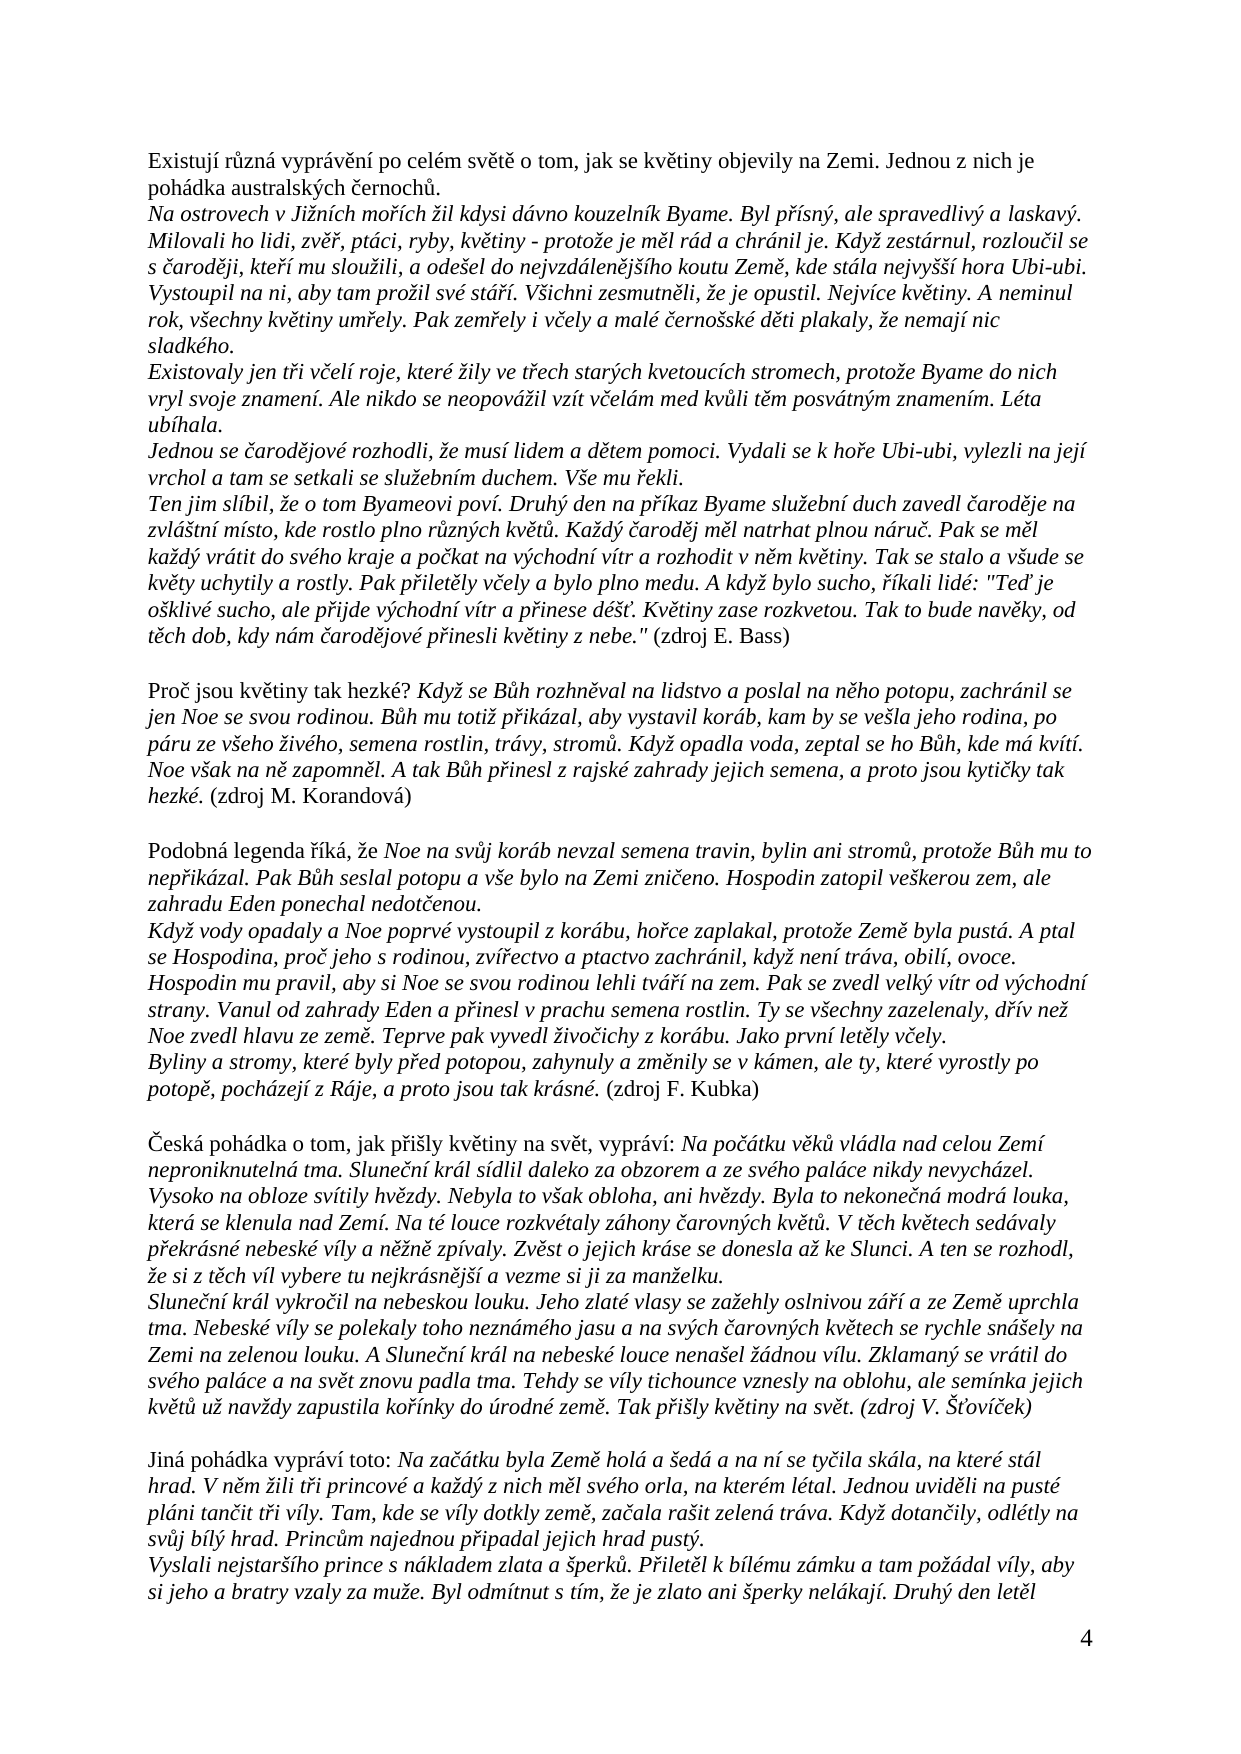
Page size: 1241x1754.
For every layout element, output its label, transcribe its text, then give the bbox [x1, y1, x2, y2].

text Podobná legenda říká, že Noe na svůj koráb nevzal semena travin, bylin ani stromů, protože Bůh mu to nepřikázal. Pak Bůh seslal potopu a vše bylo na Zemi zničeno. Hospodin zatopil veškerou zem, ale zahradu Eden ponechal nedotčenou. [148, 838, 1093, 917]
text Česká pohádka o tom, jak přišly květiny na svět, vypráví: Na počátku věků vládla nad celou Zemí neproniknutelná tma. Sluneční král sídlil daleko za obzorem a ze svého paláce nikdy nevycházel. Vysoko na obloze svítily hvězdy. Nebyla to však obloha, ani hvězdy. Byla to nekonečná modrá louka, která se klenula nad Zemí. Na té louce rozkvétaly záhony čarovných květů. V těch květech sedávaly překrásné nebeské víly a něžně zpívaly. Zvěst o jejich kráse se donesla až ke Slunci. A ten se rozhodl, že si z těch víl vybere tu nejkrásnější a vezme si ji za manželku. [148, 1130, 1093, 1288]
text Na ostrovech v Jižních mořích žil kdysi dávno kouzelník Byame. Byl přísný, ale spravedlivý a laskavý. Milovali ho lidi, zvěř, ptáci, ryby, květiny - protože je měl rád a chránil je. Když zestárnul, rozloučil se s čaroději, kteří mu sloužili, a odešel do nejvzdálenějšího koutu Země, kde stála nejvyšší hora Ubi-ubi. Vystoupil na ni, aby tam prožil své stáří. Všichni zesmutněli, že je opustil. Nejvíce květiny. A neminul rok, všechny květiny umřely. Pak zemřely i včely a malé černošské děti plakaly, že nemají nic sladkého. [148, 200, 1093, 358]
text Byliny a stromy, které byly před potopou, zahynuly a změnily se v kámen, ale ty, které vyrostly po potopě, pocházejí z Ráje, a proto jsou tak krásné. (zdroj F. Kubka) [148, 1048, 1093, 1101]
text Když vody opadaly a Noe poprvé vystoupil z korábu, hořce zaplakal, protože Země byla pustá. A ptal se Hospodina, proč jeho s rodinou, zvířectvo a ptactvo zachránil, když není tráva, obilí, ovoce. Hospodin mu pravil, aby si Noe se svou rodinou lehli tváří na zem. Pak se zvedl velký vítr od východní strany. Vanul od zahrady Eden a přinesl v prachu semena rostlin. Ty se všechny zazelenaly, dřív než Noe zvedl hlavu ze země. Teprve pak vyvedl živočichy z korábu. Jako první letěly včely. [148, 917, 1093, 1048]
text Ten jim slíbil, že o tom Byameovi poví. Druhý den na příkaz Byame služební duch zavedl čaroděje na zvláštní místo, kde rostlo plno různých květů. Každý čaroděj měl natrhat plnou náruč. Pak se měl každý vrátit do svého kraje a počkat na východní vítr a rozhodit v něm květiny. Tak se stalo a všude se květy uchytily a rostly. Pak přiletěly včely a bylo plno medu. A když bylo sucho, říkali lidé: "Teď je ošklivé sucho, ale přijde východní vítr a přinese déšť. Květiny zase rozkvetou. Tak to bude navěky, od těch dob, kdy nám čarodějové přinesli květiny z nebe." (zdroj E. Bass) [148, 490, 1093, 648]
text Jiná pohádka vypráví toto: Na začátku byla Země holá a šedá a na ní se tyčila skála, na které stál hrad. V něm žili tři princové a každý z nich měl svého orla, na kterém létal. Jednou uviděli na pusté pláni tančit tři víly. Tam, kde se víly dotkly země, začala rašit zelená tráva. Když dotančily, odlétly na svůj bílý hrad. Princům najednou připadal jejich hrad pustý. [148, 1446, 1093, 1552]
text Existovaly jen tři včelí roje, které žily ve třech starých kvetoucích stromech, protože Byame do nich vryl svoje znamení. Ale nikdo se neopovážil vzít včelám med kvůli těm posvátným znamením. Léta ubíhala. [148, 358, 1093, 437]
text Proč jsou květiny tak hezké? Když se Bůh rozhněval na lidstvo a poslal na něho potopu, zachránil se jen Noe se svou rodinou. Bůh mu totiž přikázal, aby vystavil koráb, kam by se vešla jeho rodina, po páru ze všeho živého, semena rostlin, trávy, stromů. Když opadla voda, zeptal se ho Bůh, kde má kvítí. Noe však na ně zapomněl. A tak Bůh přinesl z rajské zahrady jejich semena, a proto jsou kytičky tak hezké. (zdroj M. Korandová) [148, 677, 1093, 809]
text Vyslali nejstaršího prince s nákladem zlata a šperků. Přiletěl k bílému zámku a tam požádal víly, aby si jeho a bratry vzaly za muže. Byl odmítnut s tím, že je zlato ani šperky nelákají. Druhý den letěl [148, 1552, 1093, 1604]
text Sluneční král vykročil na nebeskou louku. Jeho zlaté vlasy se zažehly oslnivou září a ze Země uprchla tma. Nebeské víly se polekaly toho neznámého jasu a na svých čarovných květech se rychle snášely na Zemi na zelenou louku. A Sluneční král na nebeské louce nenašel žádnou vílu. Zklamaný se vrátil do svého paláce a na svět znovu padla tma. Tehdy se víly tichounce vznesly na oblohu, ale semínka jejich květů už navždy zapustila kořínky do úrodné země. Tak přišly květiny na svět. (zdroj V. Šťovíček) [148, 1288, 1093, 1420]
text Existují různá vyprávění po celém světě o tom, jak se květiny objevily na Zemi. Jednou z nich je pohádka australských černochů. [148, 148, 1093, 200]
text Jednou se čarodějové rozhodli, že musí lidem a dětem pomoci. Vydali se k hoře Ubi-ubi, vylezli na její vrchol a tam se setkali se služebním duchem. Vše mu řekli. [148, 437, 1093, 490]
